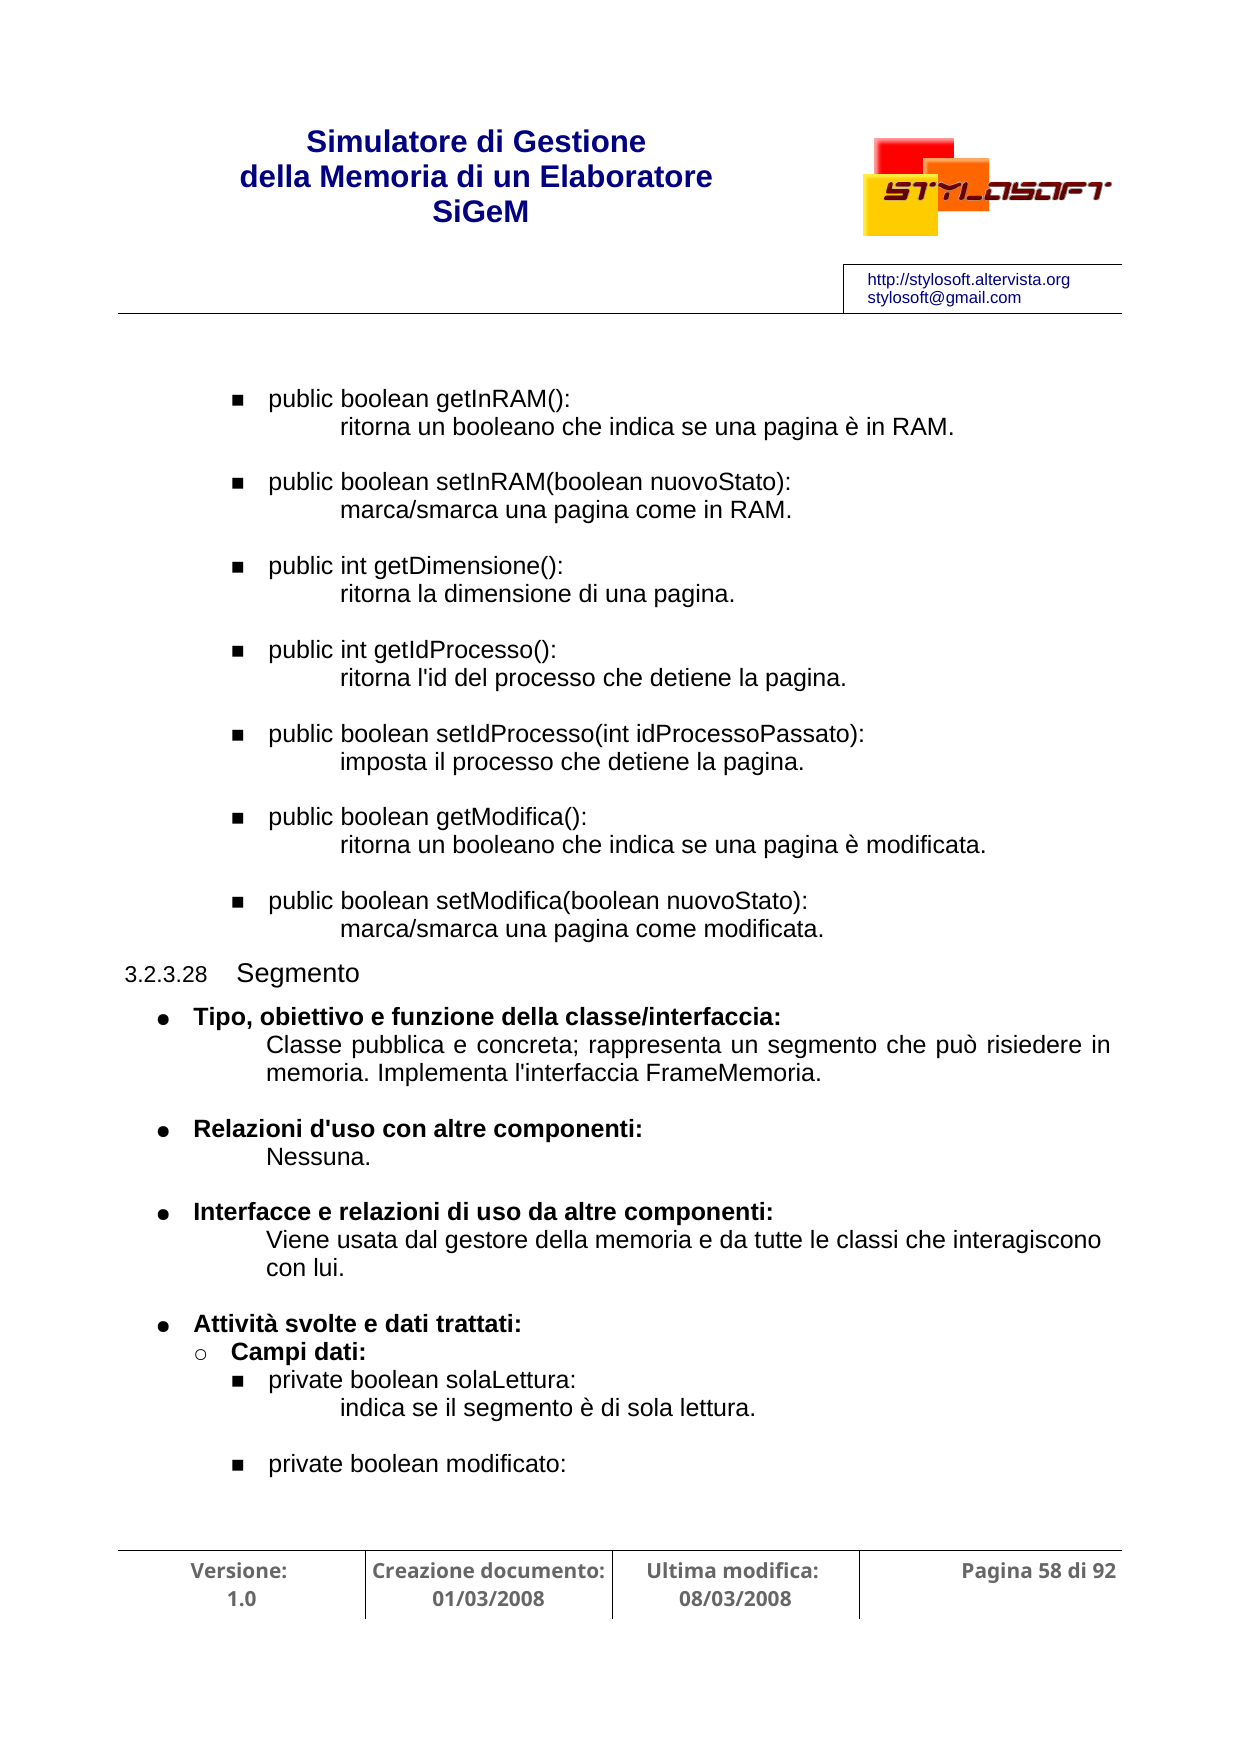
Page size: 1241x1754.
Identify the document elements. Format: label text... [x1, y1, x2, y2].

list Campi dati: [193, 1338, 1122, 1366]
list public boolean getModifica(): [231, 803, 1122, 831]
list Attività svolte e dati trattati: [156, 1310, 1122, 1338]
text imposta il processo che detiene la pagina. [118, 747, 1122, 775]
list public int getIdProcesso(): [231, 636, 1122, 664]
list Classe pubblica e concreta; rappresenta un segmento che può risiedere in memoria. Implementa l'interfaccia FrameMemoria. [156, 1031, 1122, 1086]
text ritorna un booleano che indica se una pagina è in RAM. [118, 412, 1122, 440]
text ritorna l'id del processo che detiene la pagina. [118, 664, 1122, 692]
list private boolean modificato: [231, 1449, 1122, 1477]
text marca/smarca una pagina come modificata. [118, 915, 1122, 943]
list Nessuna. [156, 1142, 1122, 1170]
list public int getDimensione(): [231, 552, 1122, 580]
text marca/smarca una pagina come in RAM. [118, 496, 1122, 524]
list Interfacce e relazioni di uso da altre componenti: [156, 1198, 1122, 1226]
text indica se il segmento è di sola lettura. [118, 1393, 1122, 1421]
list Tipo, obiettivo e funzione della classe/interfaccia: [156, 1003, 1122, 1031]
picture [848, 123, 1117, 247]
subtitle Segmento [118, 958, 1122, 988]
text ritorna un booleano che indica se una pagina è modificata. [118, 831, 1122, 859]
list public boolean setIdProcesso(int idProcessoPassato): [231, 719, 1122, 747]
list private boolean solaLettura: [231, 1366, 1122, 1393]
list public boolean setInRAM(boolean nuovoStato): [231, 468, 1122, 496]
list public boolean getInRAM(): [231, 384, 1122, 412]
list Relazioni d'uso con altre componenti: [156, 1114, 1122, 1142]
list Viene usata dal gestore della memoria e da tutte le classi che interagiscono con lui. [156, 1226, 1122, 1282]
text ritorna la dimensione di una pagina. [118, 580, 1122, 608]
list public boolean setModifica(boolean nuovoStato): [231, 887, 1122, 915]
